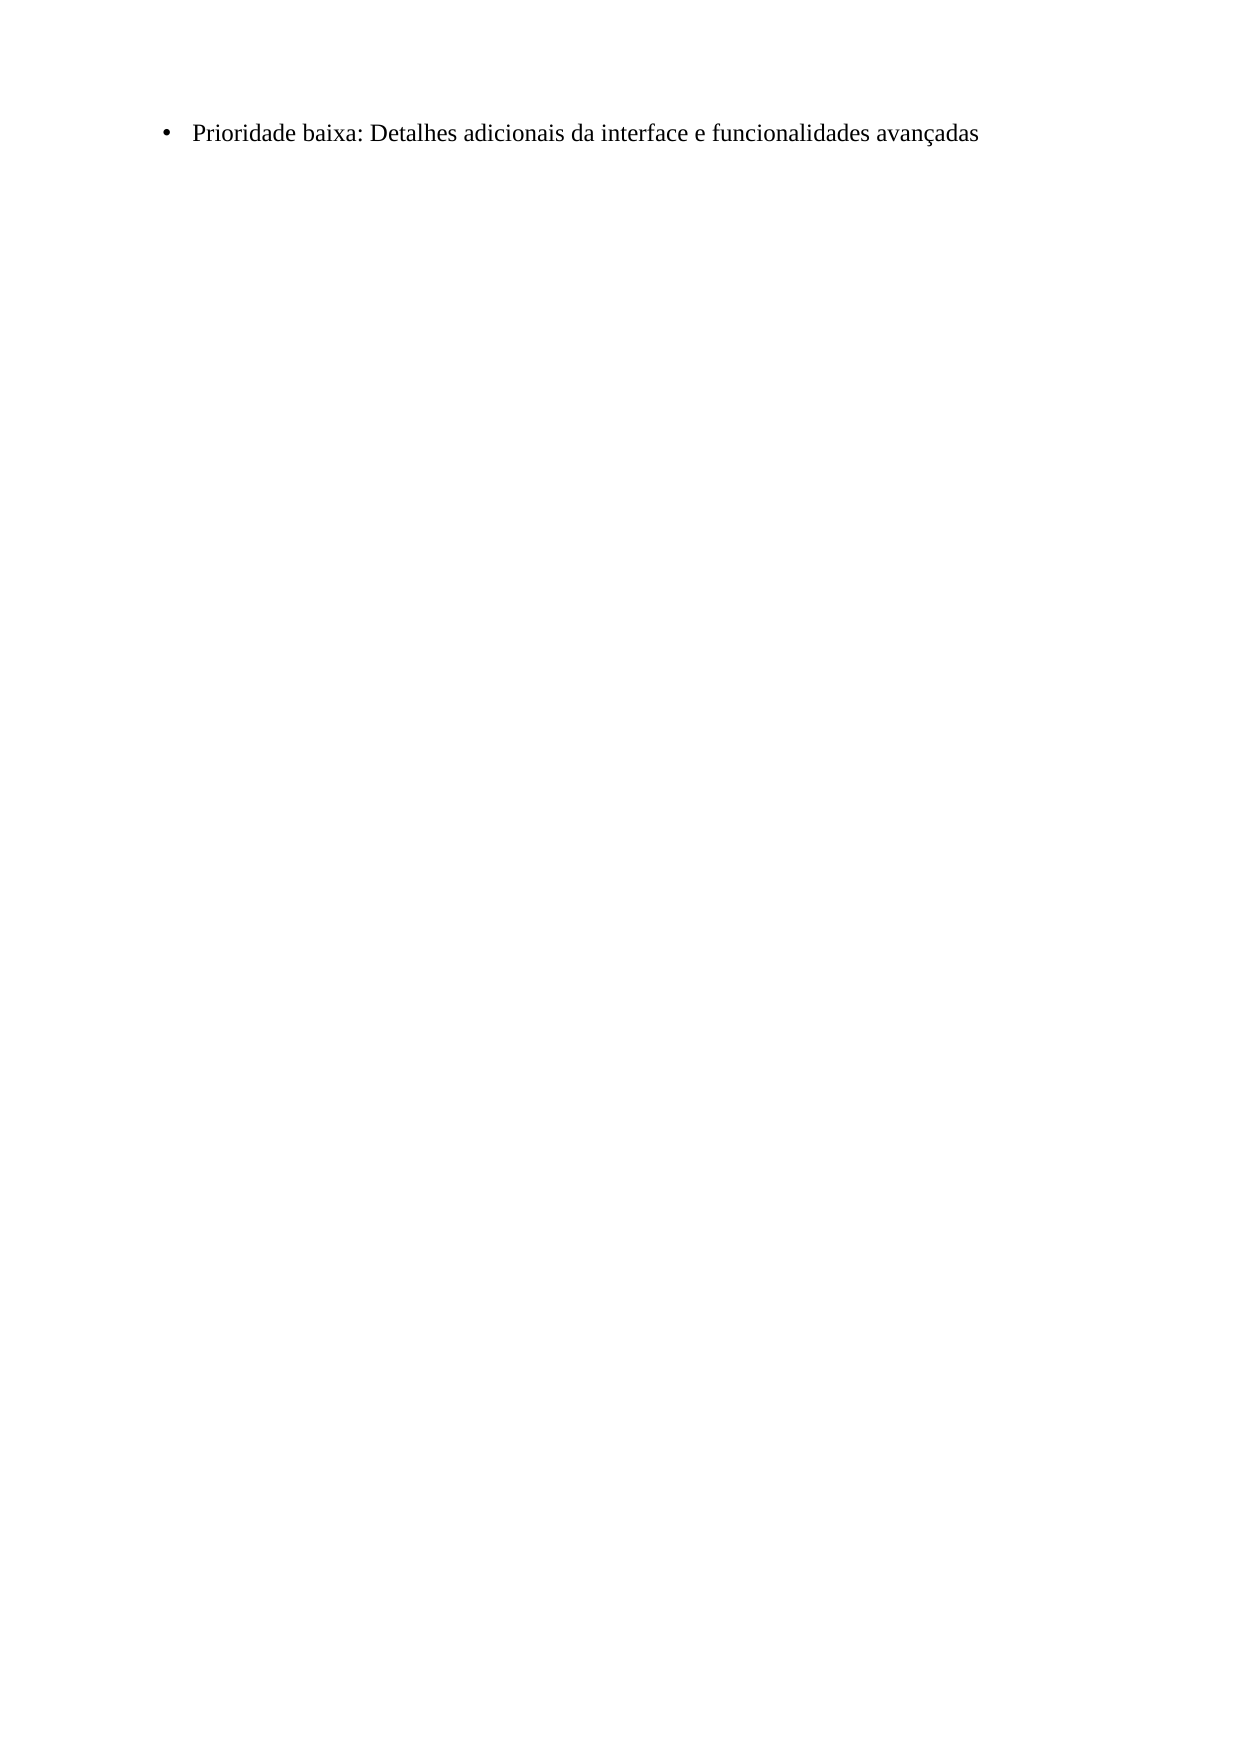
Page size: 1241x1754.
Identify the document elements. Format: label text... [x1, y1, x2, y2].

list Prioridade baixa: Detalhes adicionais da interface e funcionalidades avançadas [162, 118, 1122, 147]
